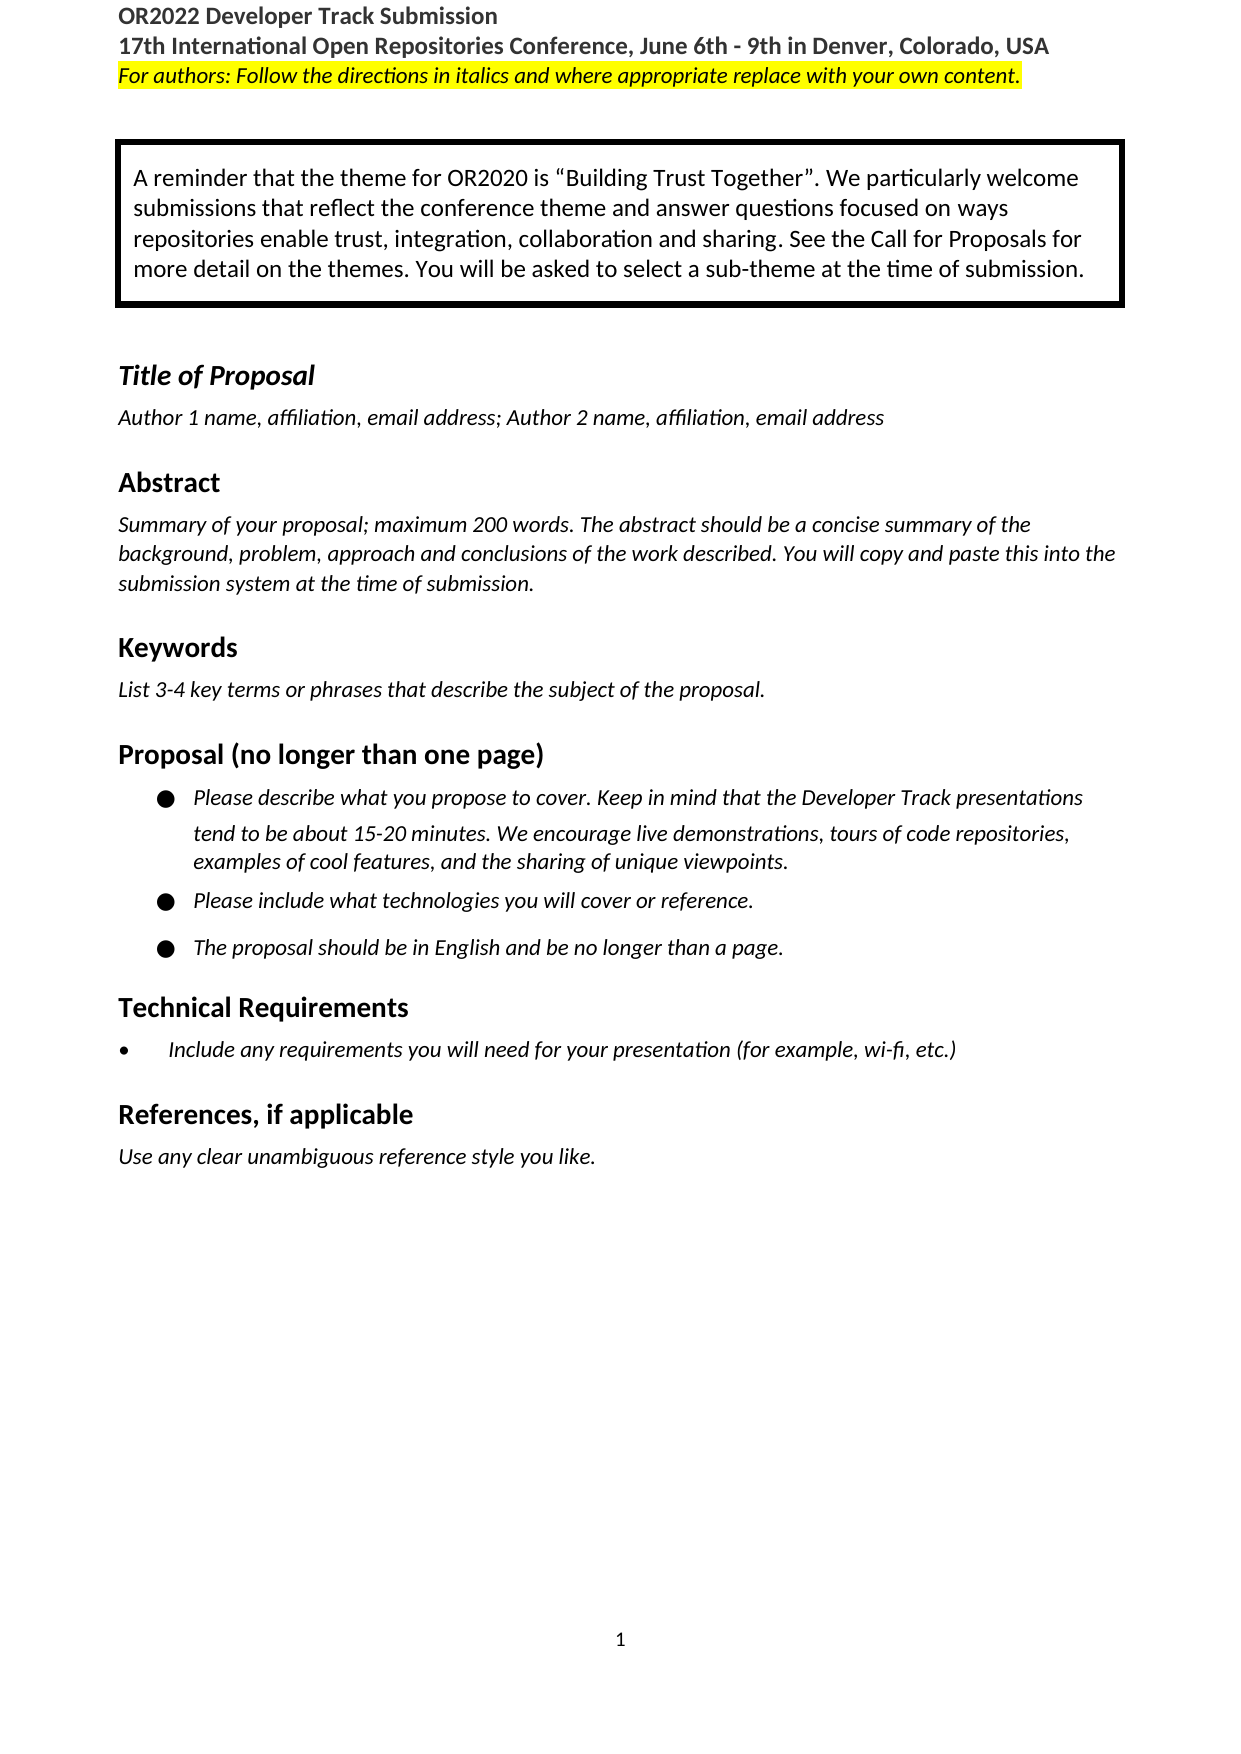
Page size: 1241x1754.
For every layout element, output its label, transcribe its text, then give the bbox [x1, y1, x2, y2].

subtitle Abstract [118, 464, 1122, 500]
text Use any clear unambiguous reference style you like. [118, 1142, 1122, 1170]
list Include any requirements you will need for your presentation (for example, wi-fi, etc.) [118, 1036, 1122, 1064]
subtitle Keywords [118, 629, 1122, 665]
subtitle References, if applicable [118, 1096, 1122, 1132]
text Summary of your proposal; maximum 200 words. The abstract should be a concise summary of the background, problem, approach and conclusions of the work described. You will copy and paste this into the submission system at the time of submission. [118, 510, 1122, 597]
subtitle Technical Requirements [118, 989, 1122, 1025]
text List 3-4 key terms or phrases that describe the subject of the proposal. [118, 676, 1122, 703]
table_header A reminder that the theme for OR2020 is “Building Trust Together”. We particularly welcome submissions that reflect the conference theme and answer questions focused on ways repositories enable trust, integration, collaboration and sharing. See the Call for Proposals for more detail on the themes. You will be asked to select a sub-theme at the time of submission. [121, 145, 1119, 301]
text For authors: Follow the directions in italics and where appropriate replace with your own content. [118, 61, 1122, 118]
text OR2022 Developer Track Submission [118, 0, 1122, 31]
subtitle Title of Proposal [118, 357, 1122, 393]
list Please include what technologies you will cover or reference. [156, 875, 1122, 922]
subtitle Proposal (no longer than one page) [118, 736, 1122, 772]
list Please describe what you propose to cover. Keep in mind that the Developer Track presentations tend to be about 15-20 minutes. We encourage live demonstrations, tours of code repositories, examples of cool features, and the sharing of unique viewpoints. [156, 772, 1122, 875]
text Author 1 name, affiliation, email address; Author 2 name, affiliation, email address [118, 403, 1122, 431]
text 17th International Open Repositories Conference, June 6th - 9th in Denver, Colorado, USA [118, 31, 1122, 61]
list The proposal should be in English and be no longer than a page. [156, 922, 1122, 969]
